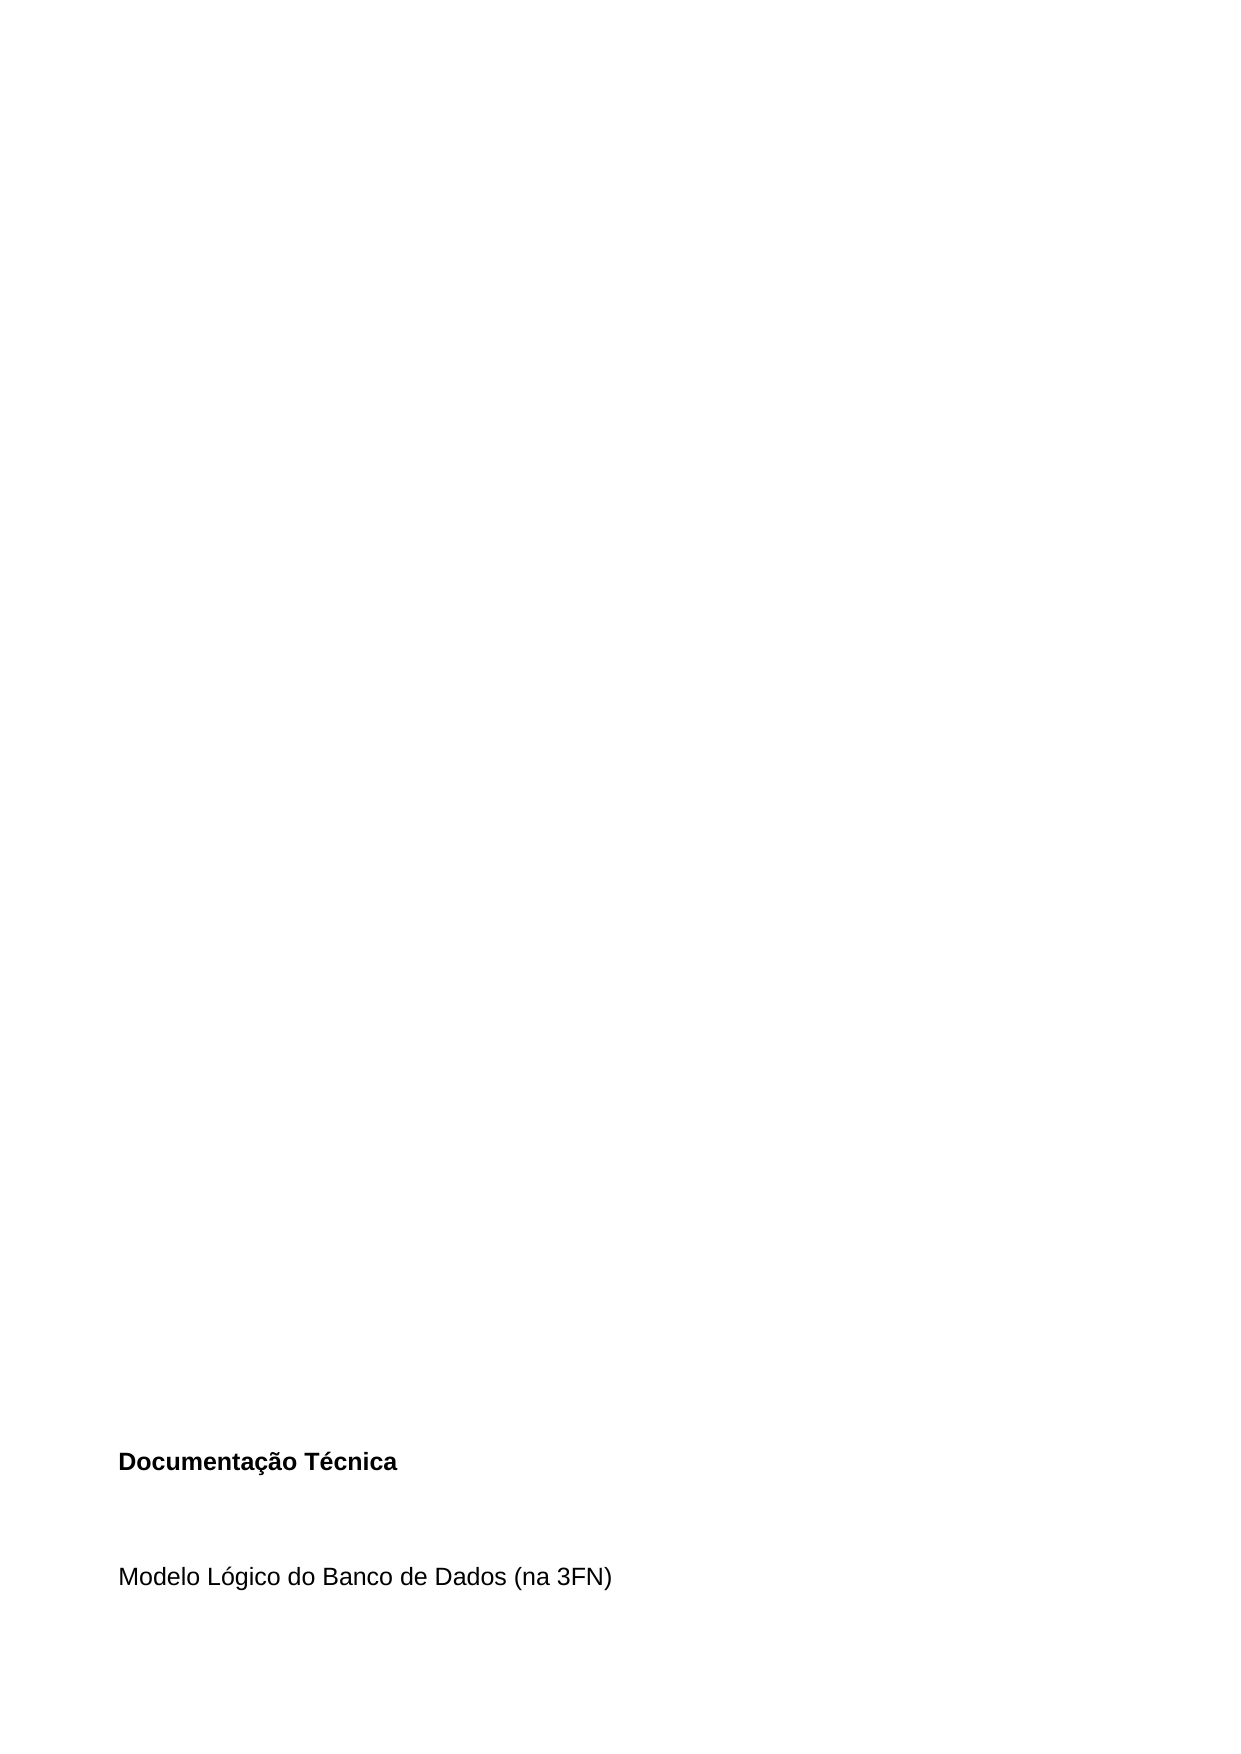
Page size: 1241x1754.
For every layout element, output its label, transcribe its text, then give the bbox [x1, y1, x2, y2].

text Modelo Lógico do Banco de Dados (na 3FN) [118, 1562, 1122, 1590]
text Documentação Técnica [118, 1446, 1122, 1475]
